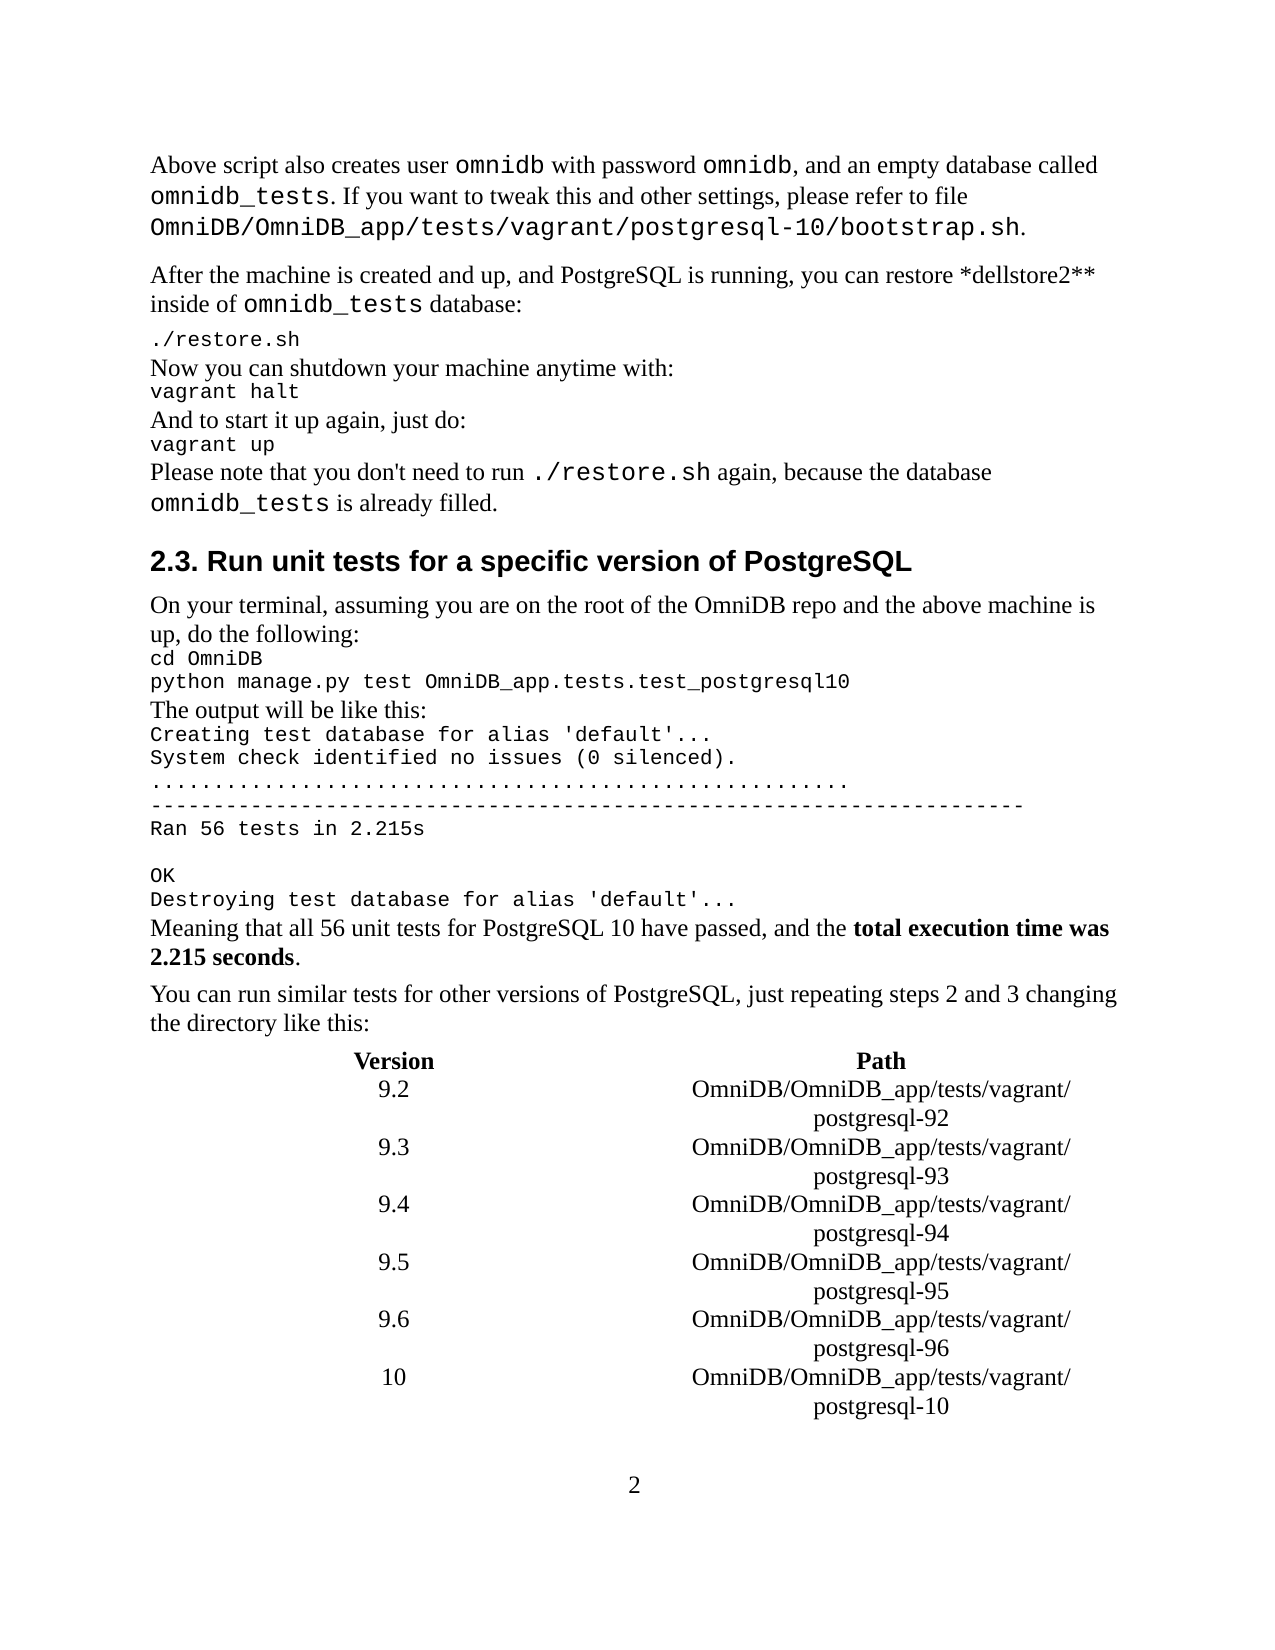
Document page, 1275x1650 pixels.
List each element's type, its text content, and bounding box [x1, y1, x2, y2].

table_cell 9.5 [150, 1247, 637, 1304]
table_cell 9.6 [150, 1305, 637, 1362]
table_cell OmniDB/OmniDB_app/tests/vagrant/postgresql-93 [638, 1132, 1125, 1189]
text Now you can shutdown your machine anytime with: [150, 353, 1125, 381]
text ./restore.sh [150, 329, 1125, 353]
text The output will be like this: [150, 695, 1125, 724]
table_cell 9.3 [150, 1132, 637, 1189]
table_cell OmniDB/OmniDB_app/tests/vagrant/postgresql-95 [638, 1247, 1125, 1304]
text Creating test database for alias 'default'... [150, 724, 1125, 747]
table_cell OmniDB/OmniDB_app/tests/vagrant/postgresql-92 [638, 1075, 1125, 1132]
text Meaning that all 56 unit tests for PostgreSQL 10 have passed, and the total execution time was 2.215 seconds. [150, 913, 1125, 970]
table_header Path [638, 1046, 1125, 1074]
text Ran 56 tests in 2.215s [150, 818, 1125, 842]
text On your terminal, assuming you are on the root of the OmniDB repo and the above machine is up, do the following: [150, 590, 1125, 648]
text vagrant up [150, 434, 1125, 457]
table_cell 10 [150, 1362, 637, 1419]
table_cell OmniDB/OmniDB_app/tests/vagrant/postgresql-94 [638, 1190, 1125, 1247]
text cd OmniDB [150, 648, 1125, 671]
text Destroying test database for alias 'default'... [150, 889, 1125, 913]
text Please note that you don't need to run ./restore.sh again, because the database omnidb_tests is already filled. [150, 457, 1125, 519]
text ........................................................ [150, 771, 1125, 794]
text ---------------------------------------------------------------------- [150, 794, 1125, 818]
text Above script also creates user omnidb with password omnidb, and an empty database called omnidb_tests. If you want to tweak this and other settings, please refer to file OmniDB/OmniDB_app/tests/vagrant/postgresql-10/bootstrap.sh. [150, 150, 1125, 242]
text OK [150, 866, 1125, 889]
table_header Version [150, 1046, 637, 1074]
text System check identified no issues (0 silenced). [150, 747, 1125, 771]
text After the machine is created and up, and PostgreSQL is running, you can restore *dellstore2** inside of omnidb_tests database: [150, 260, 1125, 320]
table_cell OmniDB/OmniDB_app/tests/vagrant/postgresql-96 [638, 1305, 1125, 1362]
subtitle 2.3. Run unit tests for a specific version of PostgreSQL [150, 544, 1125, 578]
text vagrant halt [150, 381, 1125, 405]
text python manage.py test OmniDB_app.tests.test_postgresql10 [150, 671, 1125, 695]
table_cell 9.4 [150, 1190, 637, 1247]
text And to start it up again, just do: [150, 405, 1125, 434]
table_cell 9.2 [150, 1075, 637, 1132]
text You can run similar tests for other versions of PostgreSQL, just repeating steps 2 and 3 changing the directory like this: [150, 979, 1125, 1037]
table_cell OmniDB/OmniDB_app/tests/vagrant/postgresql-10 [638, 1362, 1125, 1419]
